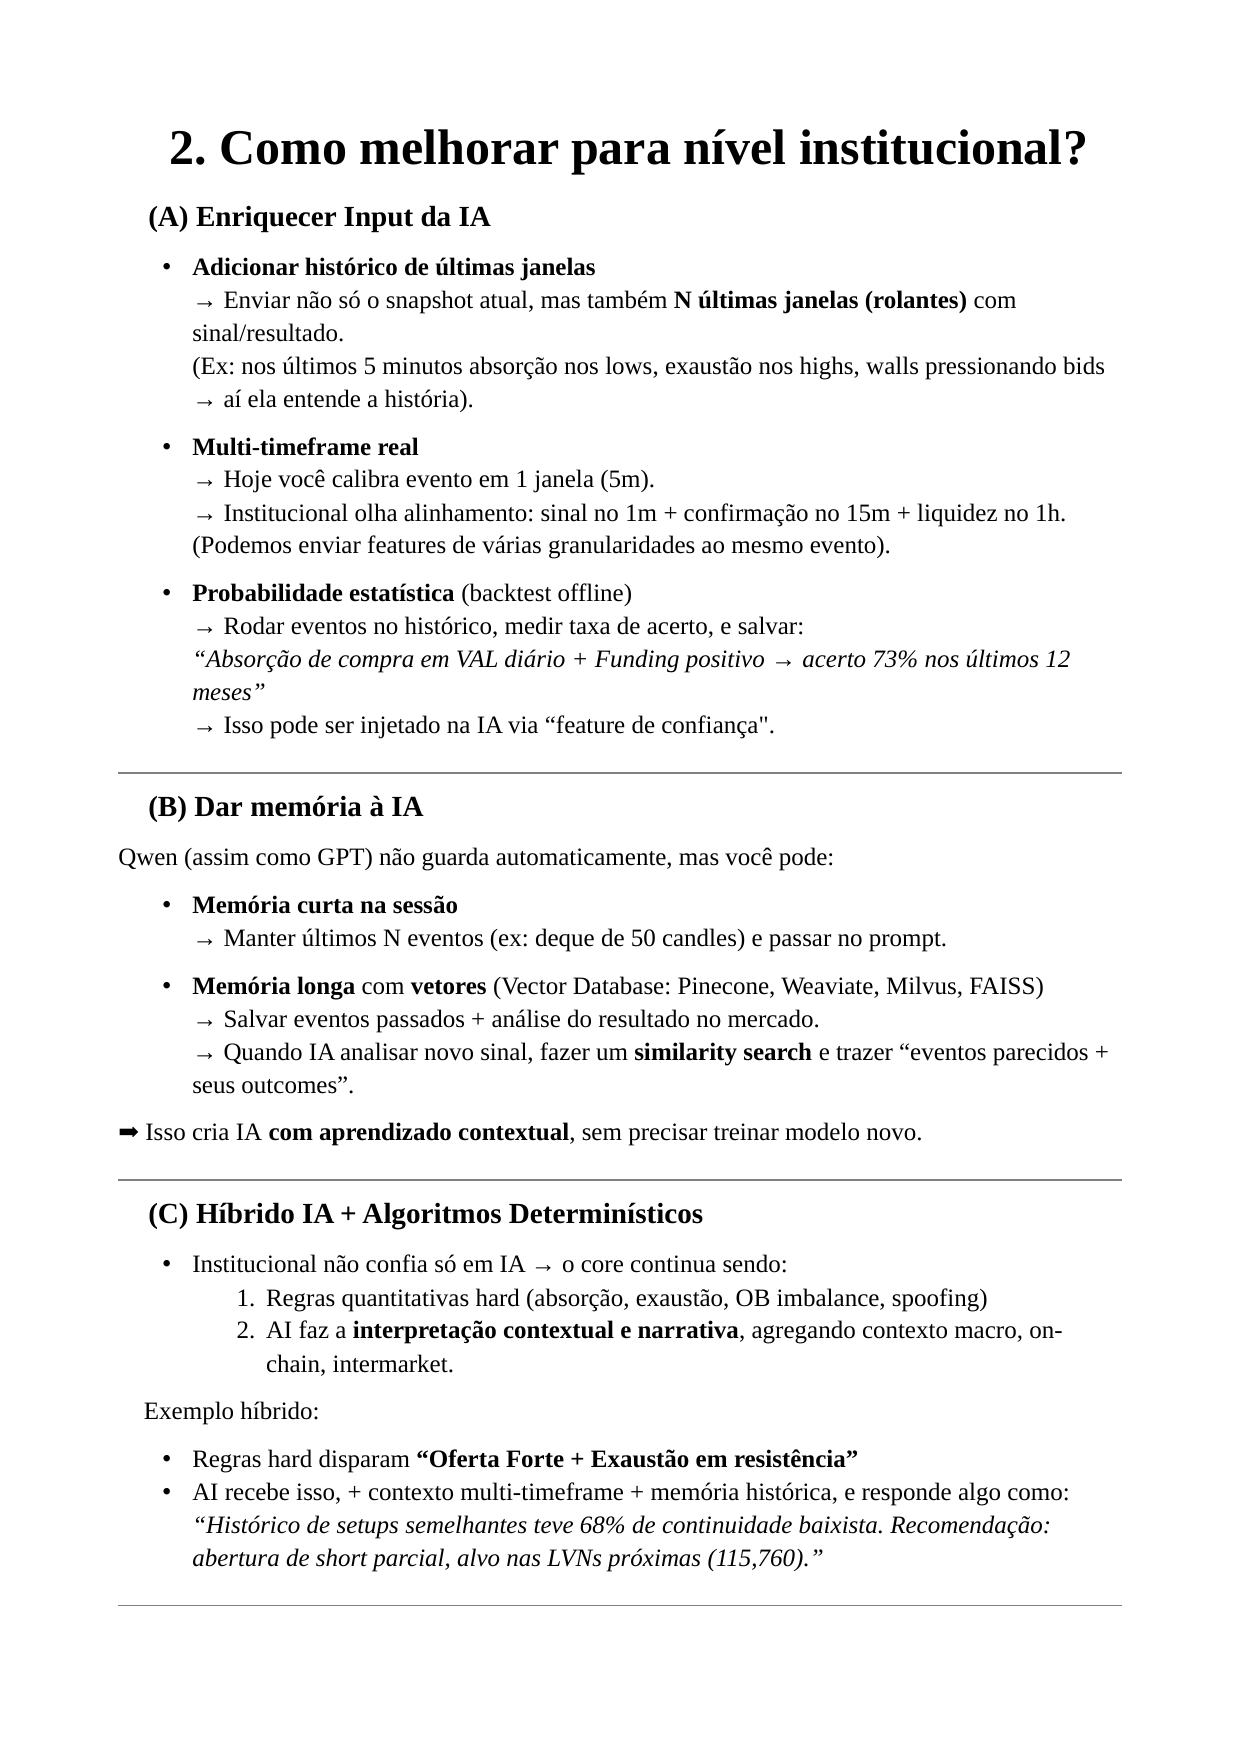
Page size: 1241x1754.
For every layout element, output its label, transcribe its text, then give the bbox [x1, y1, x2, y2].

list Institucional não confia só em IA → o core continua sendo: [162, 1249, 1122, 1278]
list Memória longa com vetores (Vector Database: Pinecone, Weaviate, Milvus, FAISS) → Salvar eventos passados + análise do resultado no mercado. → Quando IA analisar novo sinal, fazer um similarity search e trazer “eventos parecidos + seus outcomes”. [162, 971, 1122, 1098]
text 💡 Exemplo híbrido: [118, 1396, 1122, 1425]
list Regras quantitativas hard (absorção, exaustão, OB imbalance, spoofing) [236, 1283, 1122, 1311]
list Adicionar histórico de últimas janelas → Enviar não só o snapshot atual, mas também N últimas janelas (rolantes) com sinal/resultado. (Ex: nos últimos 5 minutos absorção nos lows, exaustão nos highs, walls pressionando bids → aí ela entende a história). [162, 252, 1122, 413]
list AI recebe isso, + contexto multi-timeframe + memória histórica, e responde algo como: “Histórico de setups semelhantes teve 68% de continuidade baixista. Recomendação: abertura de short parcial, alvo nas LVNs próximas (115,760).” [162, 1477, 1122, 1572]
list Multi-timeframe real → Hoje você calibra evento em 1 janela (5m). → Institucional olha alinhamento: sinal no 1m + confirmação no 15m + liquidez no 1h. (Podemos enviar features de várias granularidades ao mesmo evento). [162, 432, 1122, 559]
list Regras hard disparam “Oferta Forte + Exaustão em resistência” [162, 1444, 1122, 1473]
list AI faz a interpretação contextual e narrativa, agregando contexto macro, on-chain, intermarket. [236, 1316, 1122, 1377]
list Probabilidade estatística (backtest offline) → Rodar eventos no histórico, medir taxa de acerto, e salvar: “Absorção de compra em VAL diário + Funding positivo → acerto 73% nos últimos 12 meses” → Isso pode ser injetado na IA via “feature de confiança". [162, 578, 1122, 739]
subtitle 🎯 2. Como melhorar para nível institucional? [118, 118, 1122, 176]
subtitle ✅ (B) Dar memória à IA [118, 789, 1122, 823]
subtitle ✅ (C) Híbrido IA + Algoritmos Determinísticos [118, 1196, 1122, 1230]
text Qwen (assim como GPT) não guarda automaticamente, mas você pode: [118, 842, 1122, 871]
subtitle ✅ (A) Enriquecer Input da IA [118, 199, 1122, 232]
list Memória curta na sessão → Manter últimos N eventos (ex: deque de 50 candles) e passar no prompt. [162, 890, 1122, 952]
text ➡️ Isso cria IA com aprendizado contextual, sem precisar treinar modelo novo. [118, 1117, 1122, 1146]
